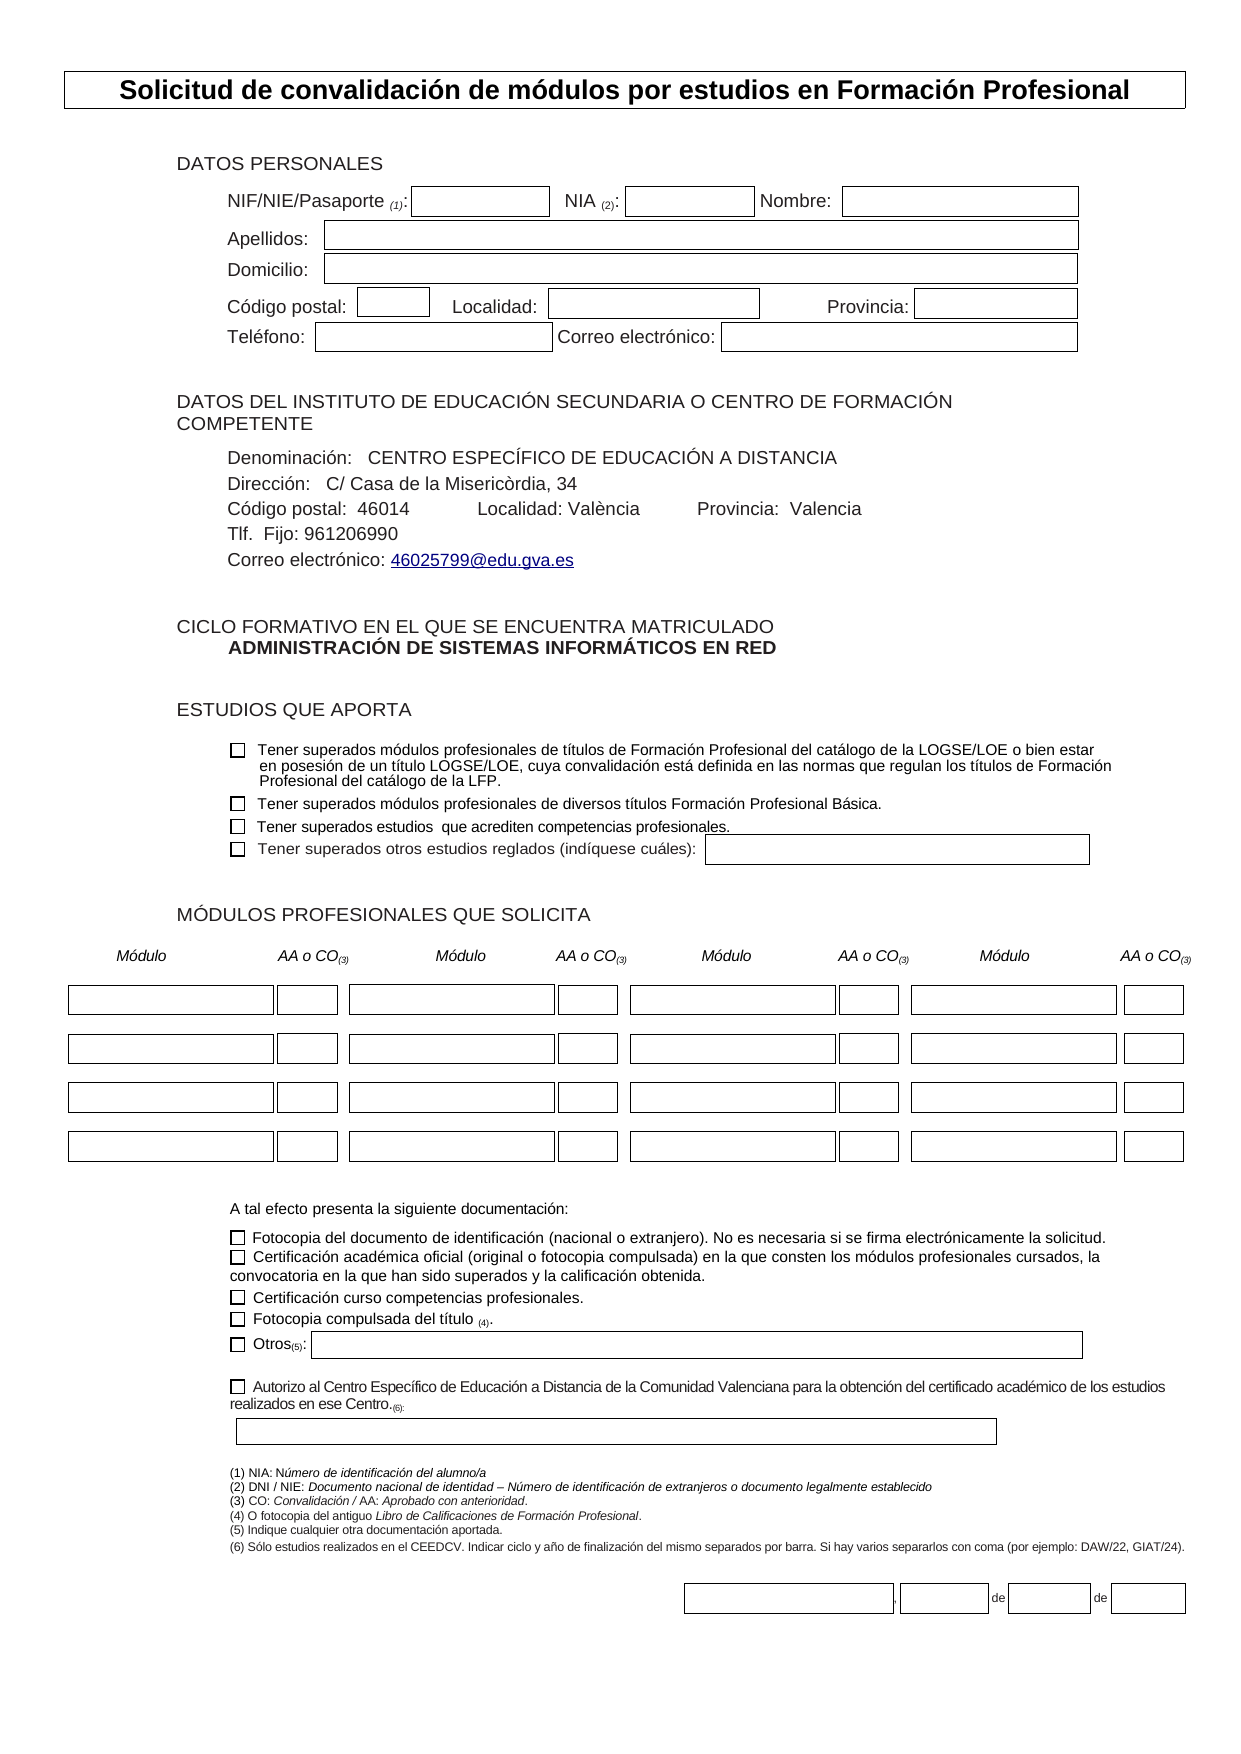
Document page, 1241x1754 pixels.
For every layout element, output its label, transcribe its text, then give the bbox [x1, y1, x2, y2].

text Correo electrónico: [553, 322, 721, 351]
text DATOS DEL INSTITUTO DE EDUCACIÓN SECUNDARIA O CENTRO DE FORMACIÓN COMPETENTE [176, 391, 1079, 435]
text Autorizo al Centro Específico de Educación a Distancia de la Comunidad Valenciana para la obtención del certificado académico de los estudios realizados en ese Centro.(6): [229, 1378, 1185, 1413]
text Módulo AA o CO(3) Módulo AA o CO(3) Módulo AA o CO(3) Módulo AA o CO(3) [58, 948, 1197, 965]
text Denominación: CENTRO ESPECÍFICO DE EDUCACIÓN A DISTANCIA [227, 447, 1185, 468]
text de [1091, 1589, 1111, 1606]
text Dirección: C/ Casa de la Misericòrdia, 34 [227, 472, 1185, 494]
text (4) O fotocopia del antiguo Libro de Calificaciones de Formación Profesional. [188, 1508, 1185, 1523]
text A tal efecto presenta la siguiente documentación: [229, 1199, 1185, 1217]
text Tener superados módulos profesionales de diversos títulos Formación Profesional Básica. [229, 796, 1185, 813]
text Teléfono: [227, 322, 315, 351]
text Nombre: [755, 186, 842, 216]
text NIF/NIE/Pasaporte (1): [227, 186, 411, 216]
text [1078, 322, 1185, 351]
text Fotocopia del documento de identificación (nacional o extranjero). No es necesaria si se firma electrónicamente la solicitud. [229, 1229, 1185, 1247]
text [1078, 253, 1185, 283]
text (5) Indique cualquier otra documentación aportada. [188, 1523, 1185, 1537]
text [1083, 1331, 1185, 1358]
text (3) CO: Convalidación / AA: Aprobado con anterioridad. [188, 1494, 1185, 1508]
text (2) DNI / NIE: Documento nacional de identidad – Número de identificación de extranjeros o documento legalmente establecido [188, 1480, 1185, 1494]
text (1) NIA: Número de identificación del alumno/a [188, 1465, 1185, 1480]
text DATOS PERSONALES [176, 153, 1185, 174]
text Tener superados estudios que acrediten competencias profesionales. [229, 819, 1185, 835]
text Certificación académica oficial (original o fotocopia compulsada) en la que consten los módulos profesionales cursados, la convocatoria en la que han sido superados y la calificación obtenida. [229, 1248, 1138, 1285]
text CICLO FORMATIVO EN EL QUE SE ENCUENTRA MATRICULADO [176, 615, 1185, 637]
text Apellidos: [227, 220, 324, 250]
text Código postal: Localidad: Provincia: [227, 287, 1185, 318]
text ESTUDIOS QUE APORTA [176, 699, 1185, 721]
text [1090, 841, 1185, 858]
text Correo electrónico: 46025799@edu.gva.es [227, 548, 1185, 570]
text Tener superados otros estudios reglados (indíquese cuáles): [229, 841, 705, 858]
text de [989, 1589, 1008, 1606]
text Tener superados módulos profesionales de títulos de Formación Profesional del catálogo de la LOGSE/LOE o bien estar en posesión de un título LOGSE/LOE, cuya convalidación está definida en las normas que regulan los títulos de Formación Profesional del catálogo de la LFP. [229, 743, 1114, 790]
text Domicilio: [227, 253, 324, 283]
text [1079, 220, 1185, 250]
text [64, 1589, 684, 1606]
text Otros(5): [229, 1331, 311, 1358]
text (6) Sólo estudios realizados en el CEEDCV. Indicar ciclo y año de finalización del mismo separados por barra. Si hay varios separarlos con coma (por ejemplo: DAW/22, GIAT/24). [188, 1537, 1185, 1554]
text , [894, 1589, 900, 1606]
text Tlf. Fijo: 961206990 [227, 523, 1185, 544]
text Código postal: 46014 Localidad: València Provincia: Valencia [227, 498, 1185, 519]
text [1079, 186, 1185, 216]
text Solicitud de convalidación de módulos por estudios en Formación Profesional [65, 72, 1185, 108]
text NIA (2): [550, 186, 625, 216]
text ADMINISTRACIÓN DE SISTEMAS INFORMÁTICOS EN RED [228, 637, 1185, 658]
text Certificación curso competencias profesionales. [229, 1288, 1185, 1306]
text Fotocopia compulsada del título (4). [229, 1310, 1185, 1328]
text MÓDULOS PROFESIONALES QUE SOLICITA [176, 904, 878, 926]
